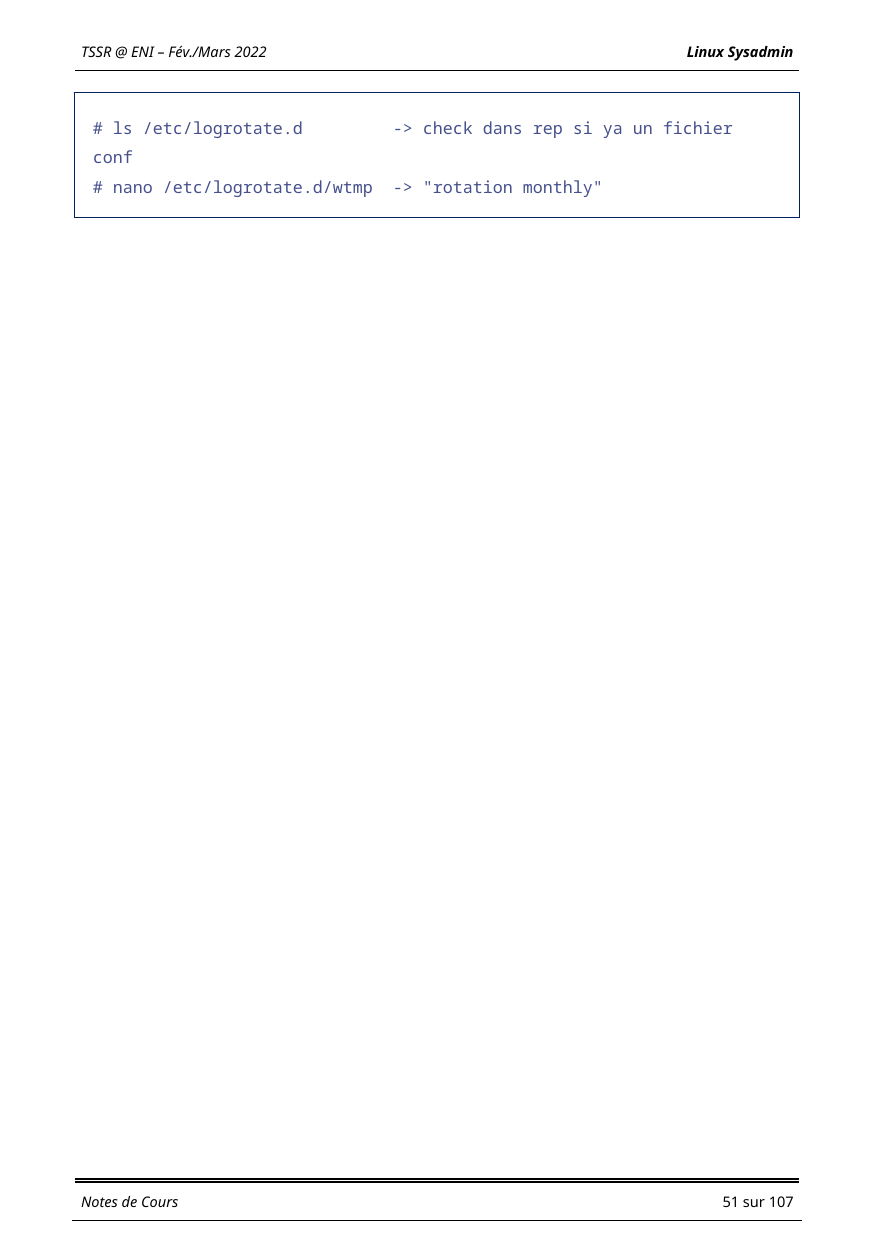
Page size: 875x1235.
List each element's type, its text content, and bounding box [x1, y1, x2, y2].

text # nano /etc/logrotate.d/wtmp -> "rotation monthly" [75, 151, 799, 217]
text # ls /etc/logrotate.d -> check dans rep si ya un fichier conf [75, 93, 799, 151]
